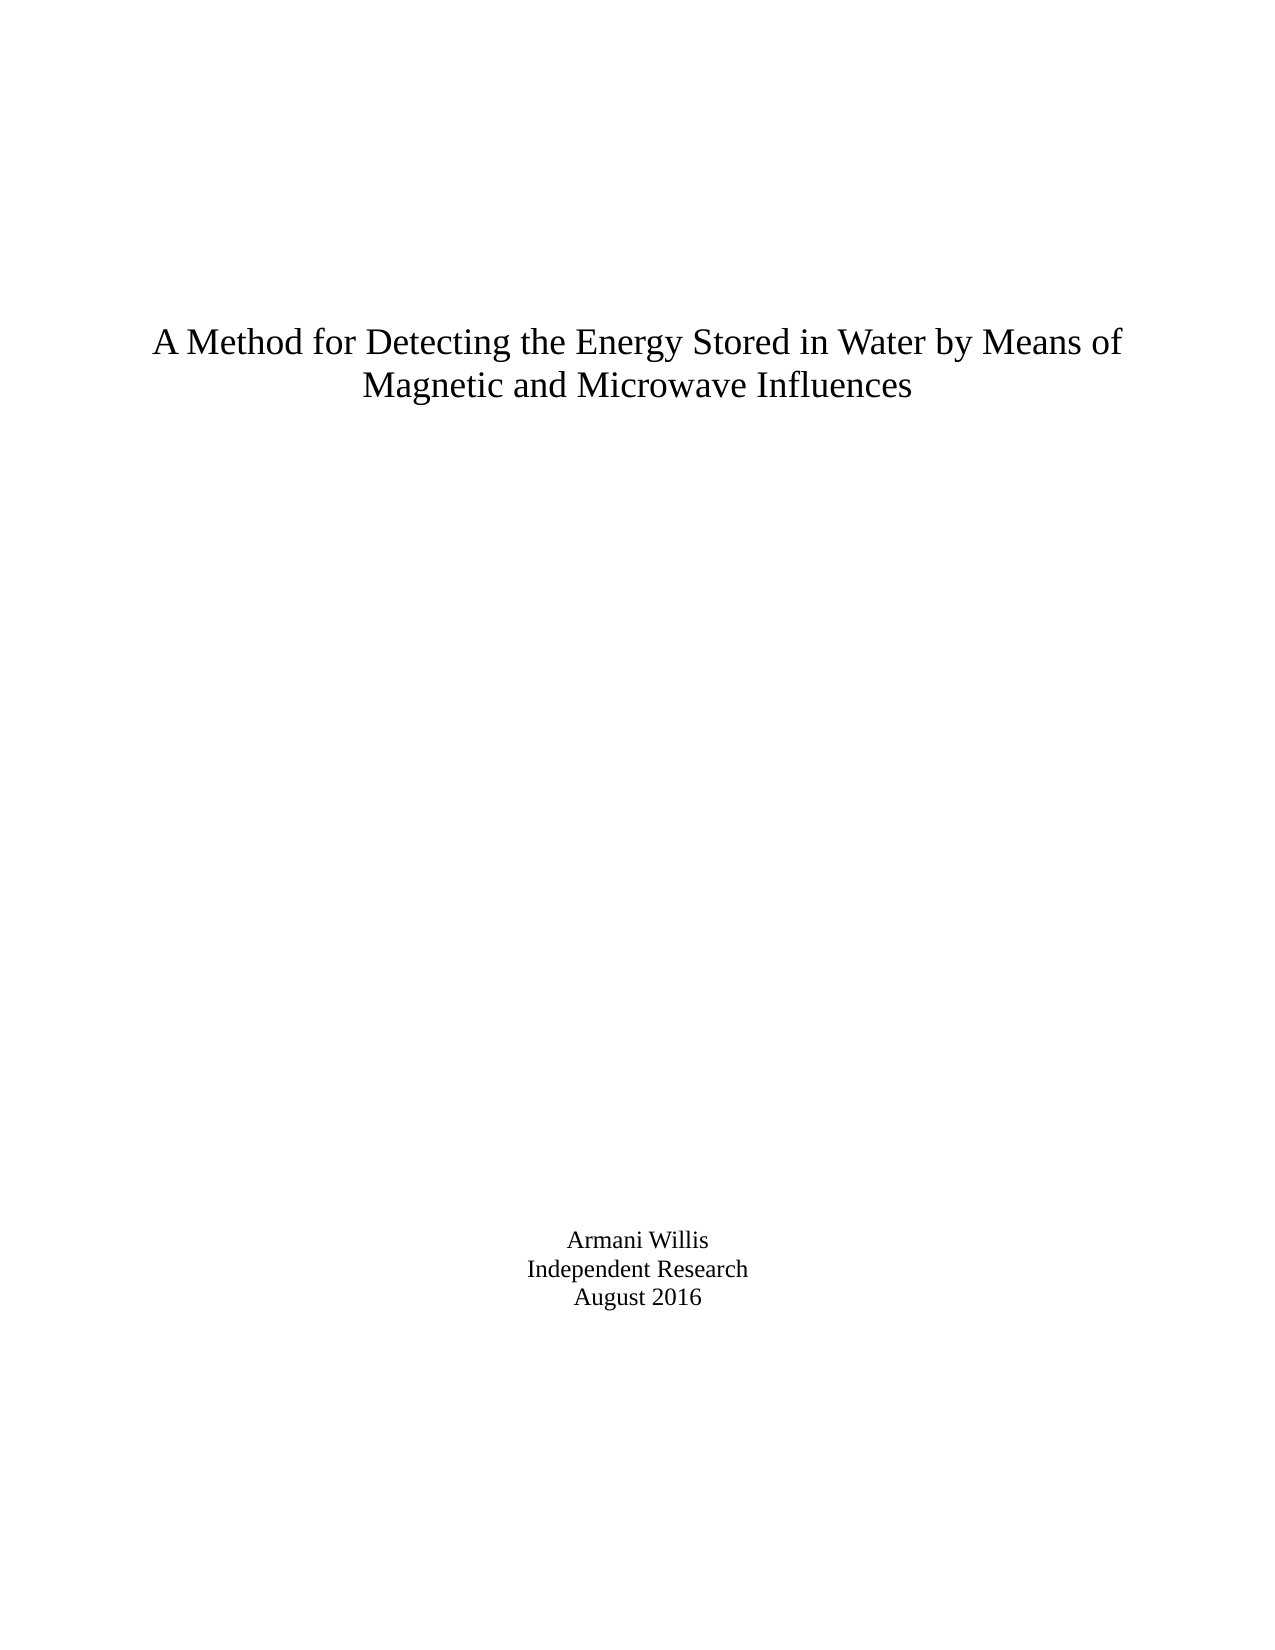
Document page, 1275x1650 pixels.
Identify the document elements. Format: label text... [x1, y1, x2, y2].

text Independent Research [118, 1254, 1157, 1282]
text A Method for Detecting the Energy Stored in Water by Means of Magnetic and Microwave Influences [118, 319, 1157, 406]
text Armani Willis [118, 1225, 1157, 1254]
text August 2016 [118, 1282, 1157, 1311]
